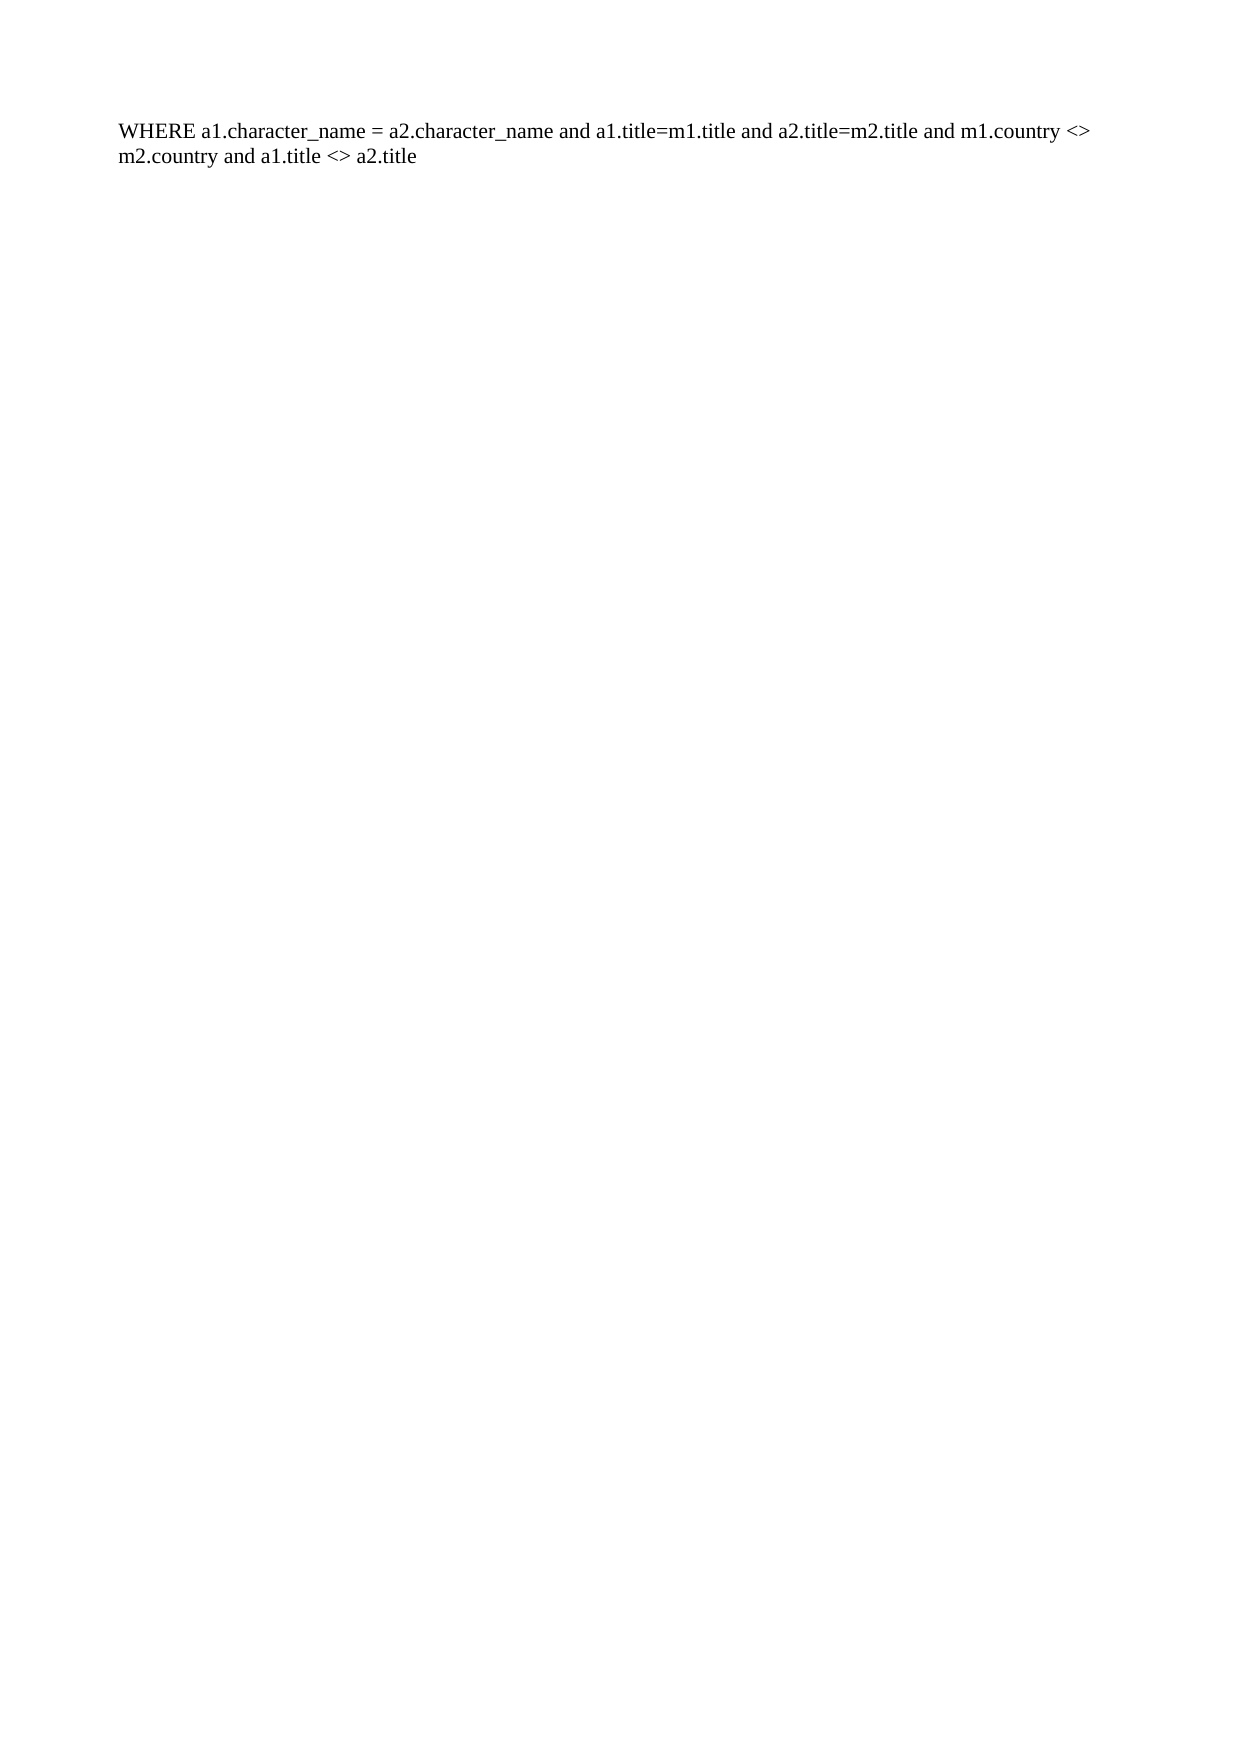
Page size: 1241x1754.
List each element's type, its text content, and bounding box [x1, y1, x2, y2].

text WHERE a1.character_name = a2.character_name and a1.title=m1.title and a2.title=m2.title and m1.country <> m2.country and a1.title <> a2.title [118, 118, 1122, 168]
